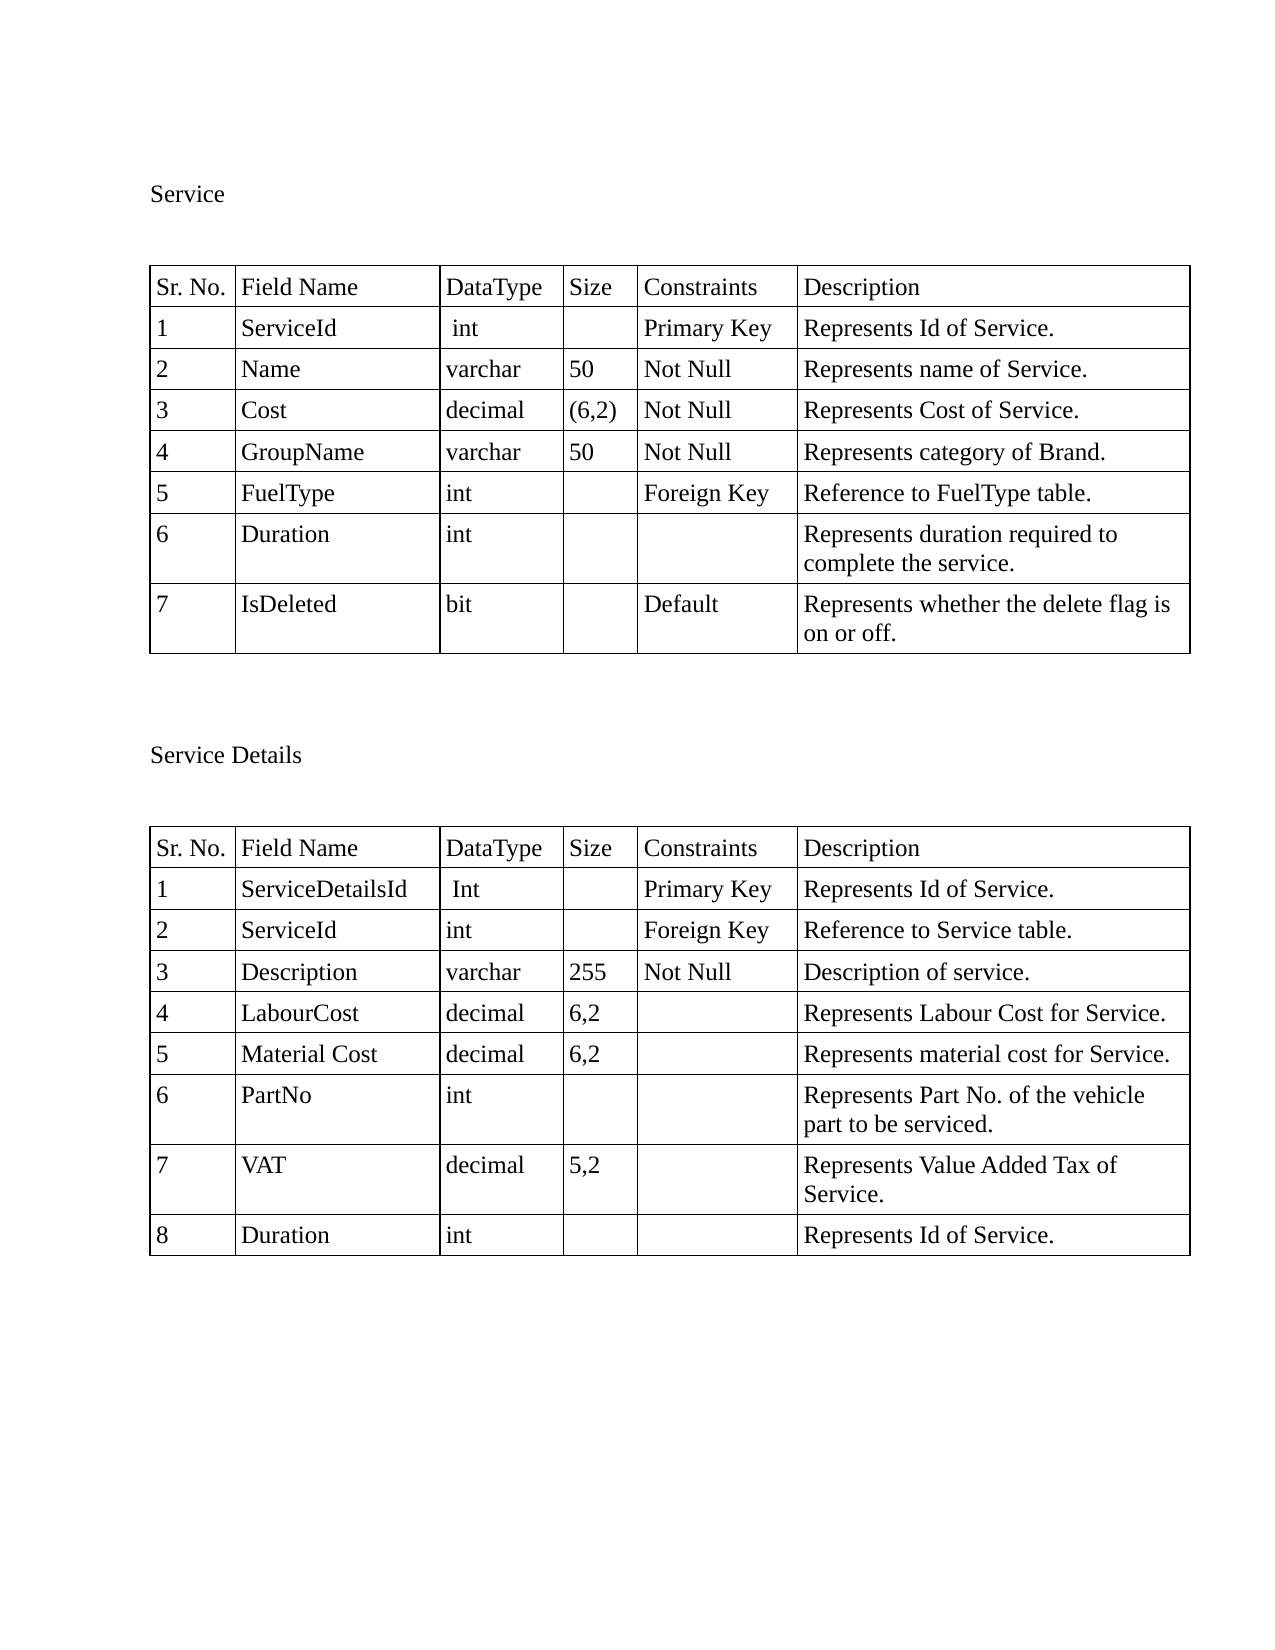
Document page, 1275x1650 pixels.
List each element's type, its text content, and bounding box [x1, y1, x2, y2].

table_cell GroupName [236, 431, 439, 471]
table_cell Represents whether the delete flag is on or off. [798, 584, 1189, 652]
table_cell Represents duration required to complete the service. [798, 514, 1189, 582]
table_header DataType [441, 827, 563, 867]
table_cell 7 [151, 584, 235, 652]
table_cell [638, 1033, 797, 1073]
table_cell (6,2) [564, 390, 637, 430]
table_header Size [564, 266, 637, 306]
table_cell 6,2 [564, 1033, 637, 1073]
table_cell [638, 1215, 797, 1255]
table_cell varchar [441, 951, 563, 991]
table_cell Represents Part No. of the vehicle part to be serviced. [798, 1075, 1189, 1143]
table_cell [638, 1145, 797, 1213]
table_cell 5 [151, 1033, 235, 1073]
table_cell 8 [151, 1215, 235, 1255]
table_cell varchar [441, 431, 563, 471]
table_cell [564, 1215, 637, 1255]
table_header Sr. No. [151, 827, 235, 867]
table_cell [638, 514, 797, 582]
table_cell [638, 1075, 797, 1143]
table_cell 2 [151, 349, 235, 389]
table_cell 3 [151, 951, 235, 991]
table_cell Represents name of Service. [798, 349, 1189, 389]
table_cell int [441, 472, 563, 512]
table_cell PartNo [236, 1075, 439, 1143]
table_cell Represents category of Brand. [798, 431, 1189, 471]
table_cell Int [441, 868, 563, 908]
table_cell VAT [236, 1145, 439, 1213]
table_cell ServiceDetailsId [236, 868, 439, 908]
table_cell 6 [151, 514, 235, 582]
table_cell Represents Id of Service. [798, 307, 1189, 347]
table_cell 50 [564, 431, 637, 471]
table_cell decimal [441, 1033, 563, 1073]
table_cell Represents Value Added Tax of Service. [798, 1145, 1189, 1213]
table_cell Default [638, 584, 797, 652]
table_cell Material Cost [236, 1033, 439, 1073]
table_cell LabourCost [236, 992, 439, 1032]
table_cell Represents Id of Service. [798, 868, 1189, 908]
table_cell 2 [151, 910, 235, 950]
table_cell Duration [236, 1215, 439, 1255]
table_cell Reference to Service table. [798, 910, 1189, 950]
table_header Constraints [638, 266, 797, 306]
table_cell 7 [151, 1145, 235, 1213]
table_cell Represents Id of Service. [798, 1215, 1189, 1255]
table_cell int [441, 307, 563, 347]
table_cell bit [441, 584, 563, 652]
table_cell Not Null [638, 951, 797, 991]
table_cell int [441, 910, 563, 950]
table_cell IsDeleted [236, 584, 439, 652]
table_cell [564, 1075, 637, 1143]
table_cell 4 [151, 992, 235, 1032]
table_cell [564, 910, 637, 950]
table_cell ServiceId [236, 307, 439, 347]
table_cell varchar [441, 349, 563, 389]
text Service Details [150, 740, 1125, 768]
table_cell [564, 514, 637, 582]
table_cell Represents Cost of Service. [798, 390, 1189, 430]
table_cell 255 [564, 951, 637, 991]
table_cell 1 [151, 307, 235, 347]
table_cell Not Null [638, 349, 797, 389]
table_cell Primary Key [638, 307, 797, 347]
table_cell 3 [151, 390, 235, 430]
table_cell int [441, 1215, 563, 1255]
table_cell Not Null [638, 431, 797, 471]
table_cell 6 [151, 1075, 235, 1143]
table_cell Represents Labour Cost for Service. [798, 992, 1189, 1032]
table_cell Cost [236, 390, 439, 430]
table_cell [564, 868, 637, 908]
table_cell Not Null [638, 390, 797, 430]
table_cell FuelType [236, 472, 439, 512]
table_header Description [798, 266, 1189, 306]
table_cell Primary Key [638, 868, 797, 908]
table_cell Represents material cost for Service. [798, 1033, 1189, 1073]
table_cell [638, 992, 797, 1032]
table_cell 50 [564, 349, 637, 389]
table_cell Description [236, 951, 439, 991]
table_header Description [798, 827, 1189, 867]
table_header Constraints [638, 827, 797, 867]
table_cell int [441, 514, 563, 582]
table_cell 6,2 [564, 992, 637, 1032]
table_header DataType [441, 266, 563, 306]
table_cell [564, 584, 637, 652]
table_header Size [564, 827, 637, 867]
table_cell 1 [151, 868, 235, 908]
table_cell [564, 307, 637, 347]
table_cell Foreign Key [638, 472, 797, 512]
table_cell 4 [151, 431, 235, 471]
table_cell Foreign Key [638, 910, 797, 950]
table_cell decimal [441, 390, 563, 430]
table_cell Duration [236, 514, 439, 582]
table_cell decimal [441, 992, 563, 1032]
table_cell int [441, 1075, 563, 1143]
table_header Sr. No. [151, 266, 235, 306]
table_cell Reference to FuelType table. [798, 472, 1189, 512]
table_cell 5,2 [564, 1145, 637, 1213]
table_cell decimal [441, 1145, 563, 1213]
table_header Field Name [236, 266, 439, 306]
table_cell [564, 472, 637, 512]
table_cell Name [236, 349, 439, 389]
text Service [150, 179, 1125, 207]
table_cell ServiceId [236, 910, 439, 950]
table_cell Description of service. [798, 951, 1189, 991]
table_header Field Name [236, 827, 439, 867]
table_cell 5 [151, 472, 235, 512]
